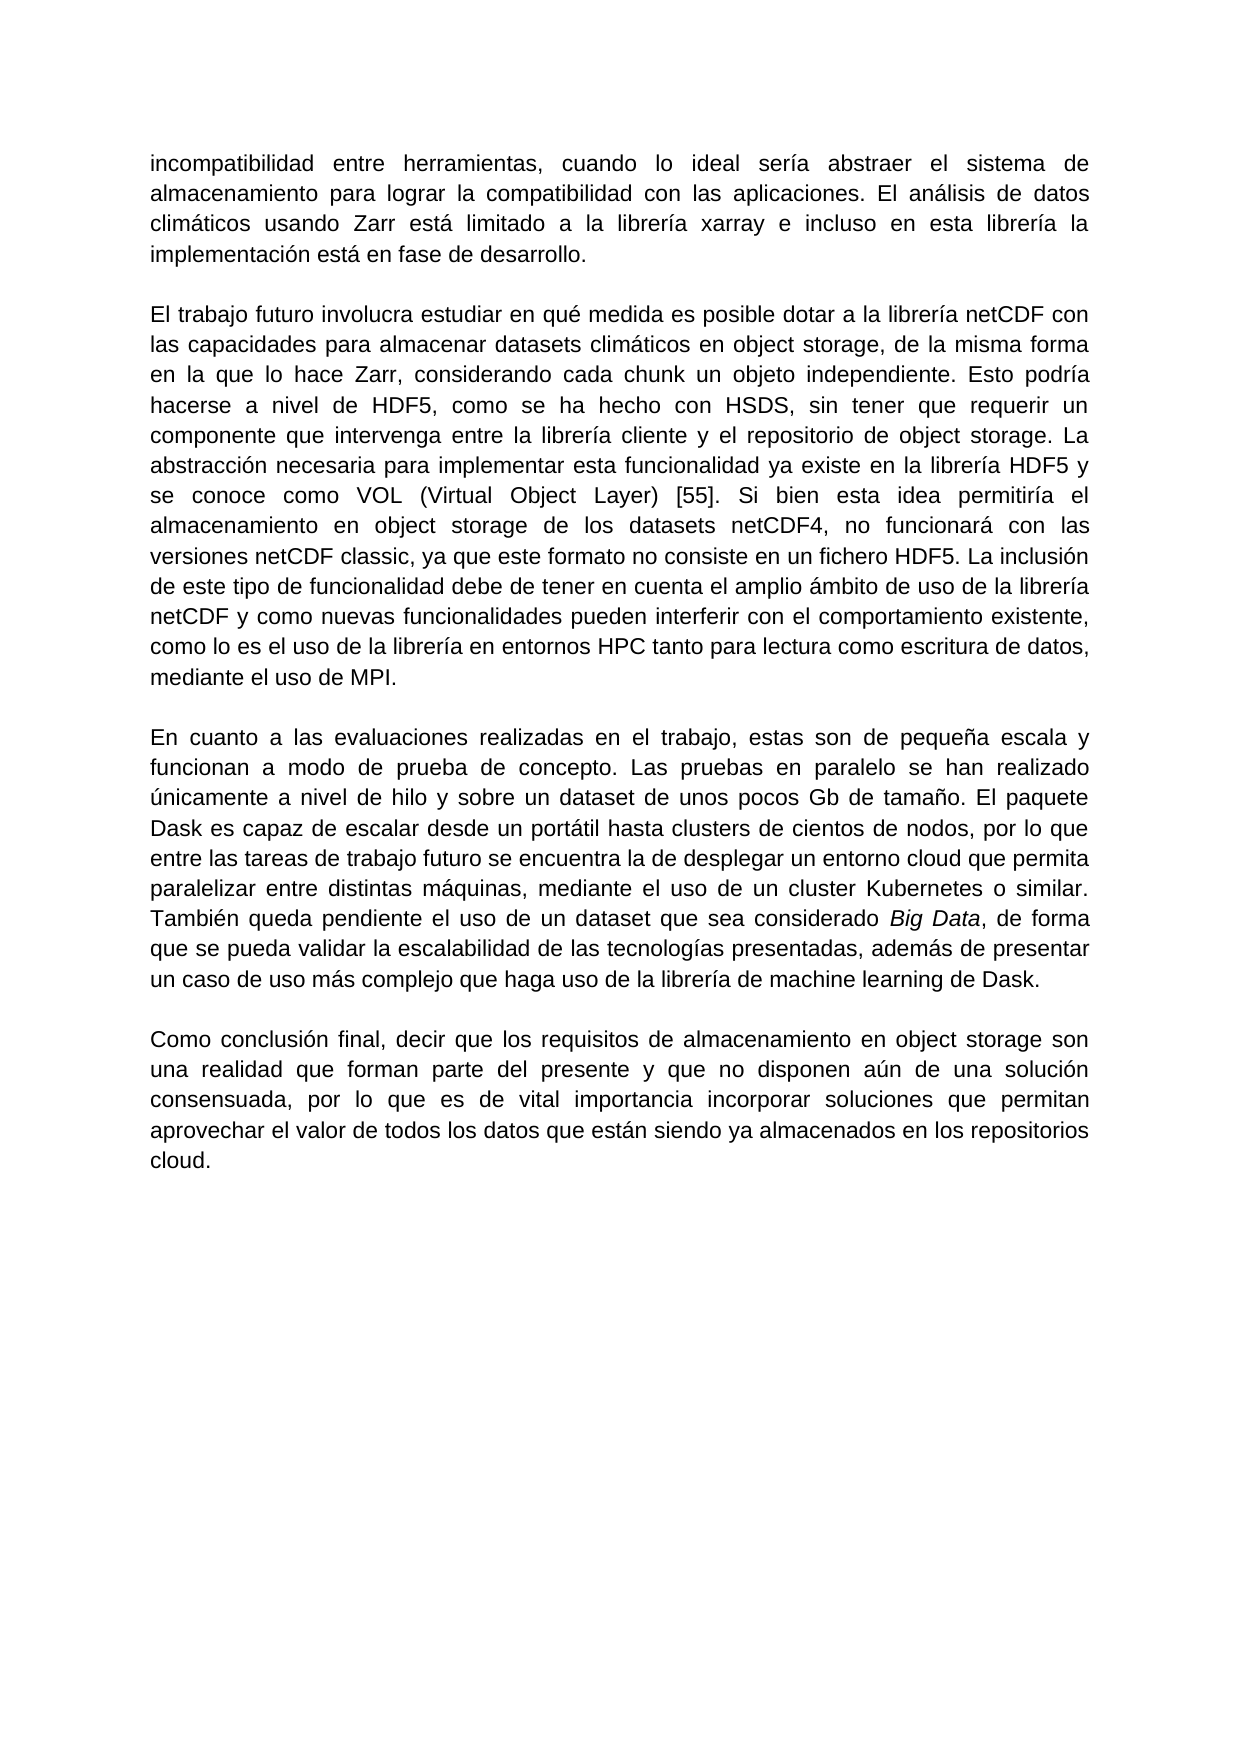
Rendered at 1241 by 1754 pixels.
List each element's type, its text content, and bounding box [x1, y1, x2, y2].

text En cuanto a las evaluaciones realizadas en el trabajo, estas son de pequeña escala y funcionan a modo de prueba de concepto. Las pruebas en paralelo se han realizado únicamente a nivel de hilo y sobre un dataset de unos pocos Gb de tamaño. El paquete Dask es capaz de escalar desde un portátil hasta clusters de cientos de nodos, por lo que entre las tareas de trabajo futuro se encuentra la de desplegar un entorno cloud que permita paralelizar entre distintas máquinas, mediante el uso de un cluster Kubernetes o similar. También queda pendiente el uso de un dataset que sea considerado Big Data, de forma que se pueda validar la escalabilidad de las tecnologías presentadas, además de presentar un caso de uso más complejo que haga uso de la librería de machine learning de Dask. [150, 724, 1090, 992]
text Como conclusión final, decir que los requisitos de almacenamiento en object storage son una realidad que forman parte del presente y que no disponen aún de una solución consensuada, por lo que es de vital importancia incorporar soluciones que permitan aprovechar el valor de todos los datos que están siendo ya almacenados en los repositorios cloud. [150, 1026, 1090, 1173]
text incompatibilidad entre herramientas, cuando lo ideal sería abstraer el sistema de almacenamiento para lograr la compatibilidad con las aplicaciones. El análisis de datos climáticos usando Zarr está limitado a la librería xarray e incluso en esta librería la implementación está en fase de desarrollo. [150, 150, 1090, 267]
text El trabajo futuro involucra estudiar en qué medida es posible dotar a la librería netCDF con las capacidades para almacenar datasets climáticos en object storage, de la misma forma en la que lo hace Zarr, considerando cada chunk un objeto independiente. Esto podría hacerse a nivel de HDF5, como se ha hecho con HSDS, sin tener que requerir un componente que intervenga entre la librería cliente y el repositorio de object storage. La abstracción necesaria para implementar esta funcionalidad ya existe en la librería HDF5 y se conoce como VOL (Virtual Object Layer) [55]. Si bien esta idea permitiría el almacenamiento en object storage de los datasets netCDF4, no funcionará con las versiones netCDF classic, ya que este formato no consiste en un fichero HDF5. La inclusión de este tipo de funcionalidad debe de tener en cuenta el amplio ámbito de uso de la librería netCDF y como nuevas funcionalidades pueden interferir con el comportamiento existente, como lo es el uso de la librería en entornos HPC tanto para lectura como escritura de datos, mediante el uso de MPI. [150, 301, 1090, 690]
